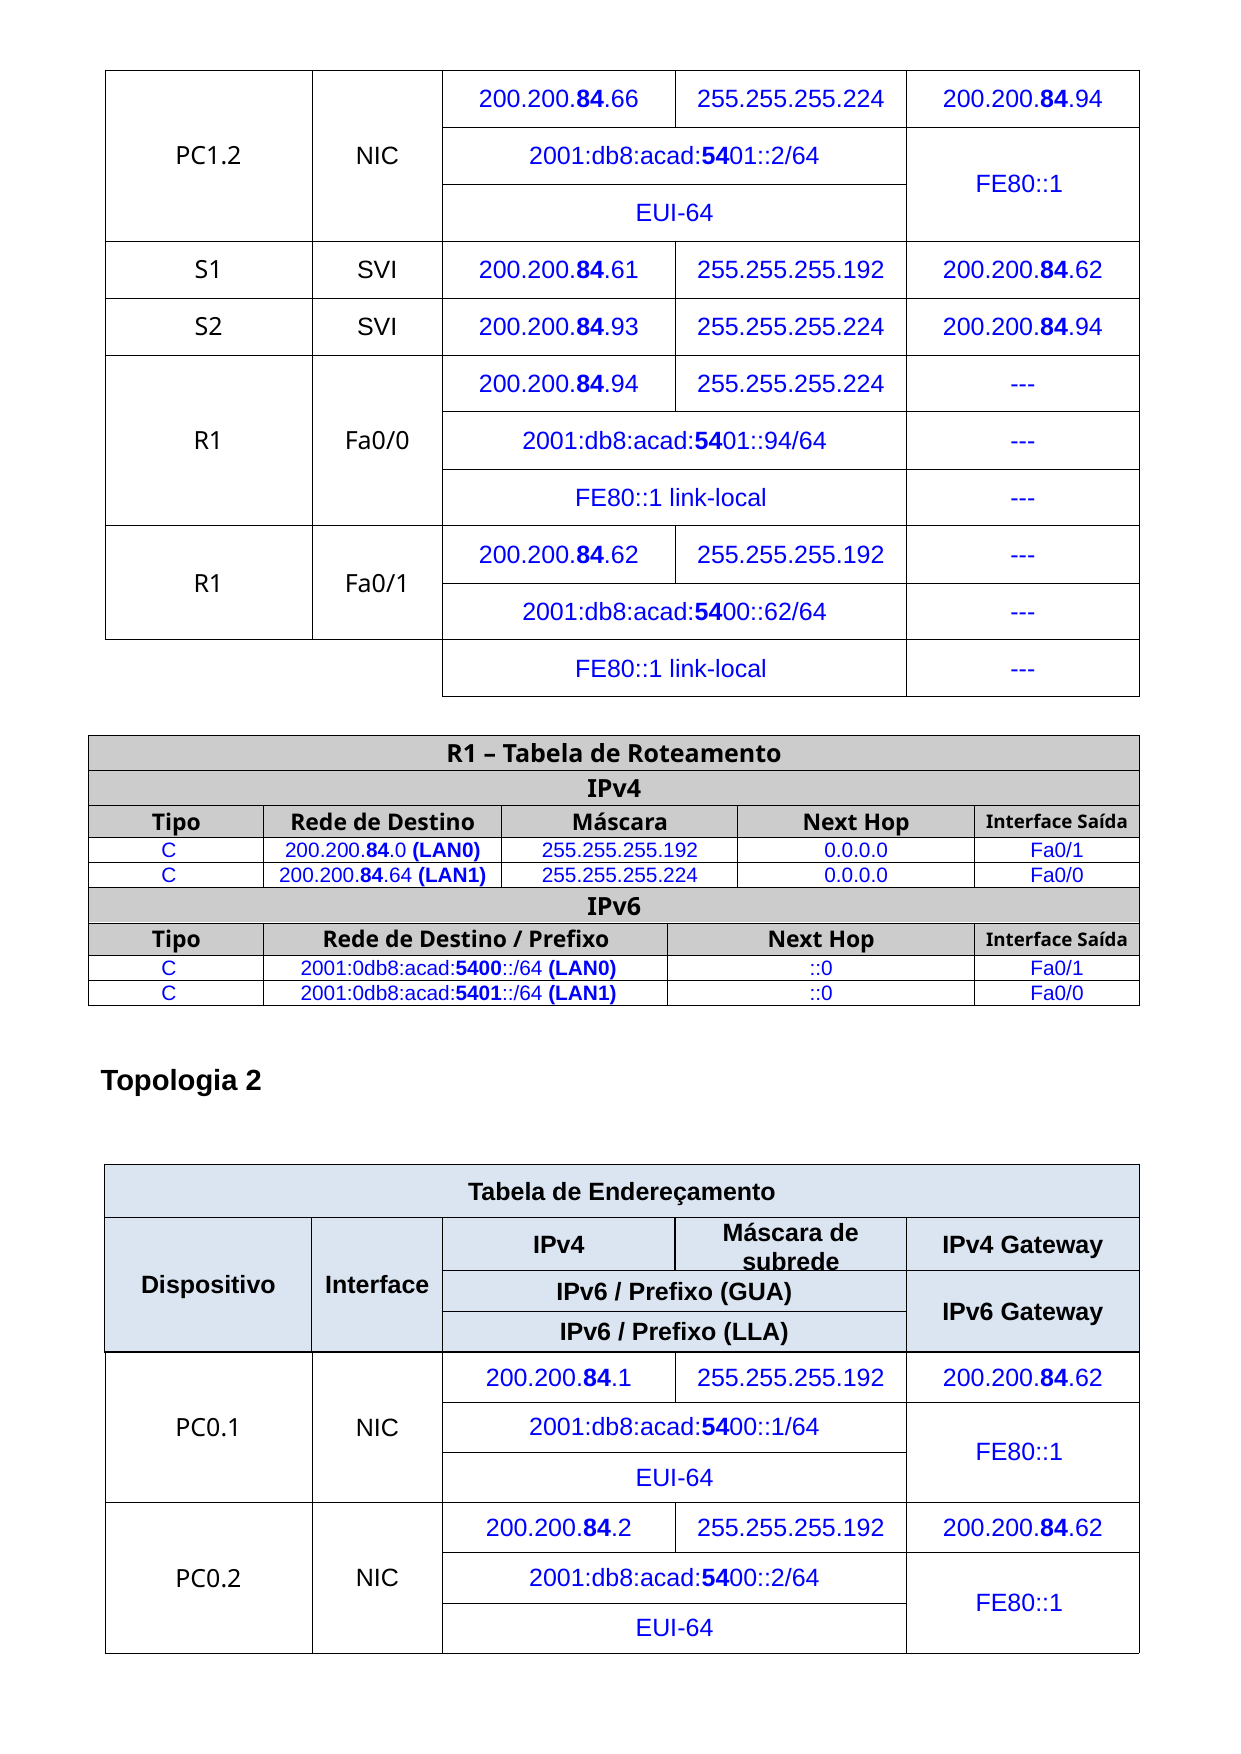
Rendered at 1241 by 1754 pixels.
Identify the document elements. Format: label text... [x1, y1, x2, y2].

table_cell Fa0/0 [313, 356, 442, 525]
table_cell --- [907, 526, 1139, 582]
table_cell Máscara [502, 806, 737, 837]
table_cell SVI [313, 242, 442, 297]
table_cell --- [907, 412, 1139, 468]
table_cell 255.255.255.224 [502, 863, 737, 887]
table_cell Fa0/0 [975, 981, 1139, 1005]
table_cell S2 [106, 299, 312, 354]
table_cell FE80::1 [907, 128, 1139, 241]
table_cell FE80::1 [907, 1553, 1139, 1653]
table_header R1 – Tabela de Roteamento [89, 736, 1139, 770]
table_cell 200.200.84.64 (LAN1) [264, 863, 501, 887]
table_cell 200.200.84.62 [443, 526, 675, 582]
table_cell 2001:db8:acad:5400::1/64 [443, 1403, 906, 1452]
table_cell C [89, 981, 263, 1005]
table_cell 200.200.84.62 [907, 1353, 1139, 1402]
table_cell Interface Saída [975, 924, 1139, 955]
table_cell FE80::1 [907, 1403, 1139, 1502]
table_cell Rede de Destino [264, 806, 501, 837]
table_cell 200.200.84.94 [907, 71, 1139, 127]
table_cell 200.200.84.2 [443, 1503, 675, 1552]
table_cell Rede de Destino / Prefixo [264, 924, 667, 955]
table_cell EUI-64 [443, 1604, 906, 1653]
table_cell FE80::1 link-local [443, 470, 906, 525]
table_cell 255.255.255.224 [676, 299, 906, 354]
table_cell NIC [313, 1503, 442, 1653]
table_cell C [89, 863, 263, 887]
table_cell R1 [106, 356, 312, 525]
table_cell Fa0/1 [975, 956, 1139, 980]
table_cell 0.0.0.0 [738, 863, 974, 887]
table_cell 0.0.0.0 [738, 838, 974, 862]
table_cell IPv4 [443, 1218, 674, 1270]
table_cell 2001:db8:acad:5400::62/64 [443, 584, 906, 639]
table_cell C [89, 838, 263, 862]
table_cell NIC [313, 1353, 442, 1502]
table_cell IPv4 Gateway [907, 1218, 1139, 1270]
table_cell 200.200.84.94 [907, 299, 1139, 354]
table_cell 255.255.255.224 [676, 356, 906, 411]
table_cell PC0.1 [106, 1353, 312, 1502]
table_cell --- [907, 640, 1139, 696]
table_cell 200.200.84.93 [443, 299, 675, 354]
table_cell 2001:0db8:acad:5400::/64 (LAN0) [264, 956, 667, 980]
table_cell IPv6 / Prefixo (GUA) [443, 1271, 906, 1311]
table_cell 255.255.255.224 [676, 71, 906, 127]
table_cell Tipo [89, 806, 263, 837]
table_cell ::0 [668, 981, 974, 1005]
table_cell 255.255.255.192 [676, 242, 906, 297]
table_cell C [89, 956, 263, 980]
text Topologia 2 [100, 1063, 1140, 1097]
table_cell EUI-64 [443, 185, 906, 241]
table_cell IPv6 / Prefixo (LLA) [443, 1312, 906, 1351]
table_cell IPv4 [89, 771, 1139, 805]
table_cell --- [907, 470, 1139, 525]
table_cell 255.255.255.192 [676, 526, 906, 582]
table_cell IPv6 Gateway [907, 1271, 1139, 1351]
table_cell ::0 [668, 956, 974, 980]
table_cell EUI-64 [443, 1453, 906, 1502]
table_cell Interface [312, 1218, 442, 1351]
table_cell 200.200.84.94 [443, 356, 675, 411]
table_cell R1 [106, 526, 312, 639]
table_cell --- [907, 584, 1139, 639]
table_cell Fa0/1 [313, 526, 442, 639]
table_cell 255.255.255.192 [502, 838, 737, 862]
table_cell 200.200.84.66 [443, 71, 675, 127]
table_cell Dispositivo [105, 1218, 311, 1351]
table_cell PC0.2 [106, 1503, 312, 1653]
table_cell 200.200.84.1 [443, 1353, 675, 1402]
table_cell 2001:0db8:acad:5401::/64 (LAN1) [264, 981, 667, 1005]
table_cell IPv6 [89, 888, 1139, 922]
table_cell S1 [106, 242, 312, 297]
table_cell 255.255.255.192 [676, 1353, 906, 1402]
table_cell Next Hop [738, 806, 974, 837]
table_cell 2001:db8:acad:5401::94/64 [443, 412, 906, 468]
table_cell Fa0/1 [975, 838, 1139, 862]
table_cell 200.200.84.0 (LAN0) [264, 838, 501, 862]
table_cell 255.255.255.192 [676, 1503, 906, 1552]
table_cell 2001:db8:acad:5400::2/64 [443, 1553, 906, 1602]
table_cell 200.200.84.62 [907, 1503, 1139, 1552]
table_cell Máscara de subrede [676, 1218, 906, 1270]
table_header Tabela de Endereçamento [105, 1165, 1139, 1217]
table_cell 2001:db8:acad:5401::2/64 [443, 128, 906, 183]
table_cell 200.200.84.62 [907, 242, 1139, 297]
table_cell 200.200.84.61 [443, 242, 675, 297]
table_cell PC1.2 [106, 71, 312, 241]
table_cell Tipo [89, 924, 263, 955]
table_cell Next Hop [668, 924, 974, 955]
table_cell Interface Saída [975, 806, 1139, 837]
table_cell --- [907, 356, 1139, 411]
table_cell Fa0/0 [975, 863, 1139, 887]
table_cell SVI [313, 299, 442, 354]
table_cell FE80::1 link-local [443, 640, 906, 696]
table_cell NIC [313, 71, 442, 241]
